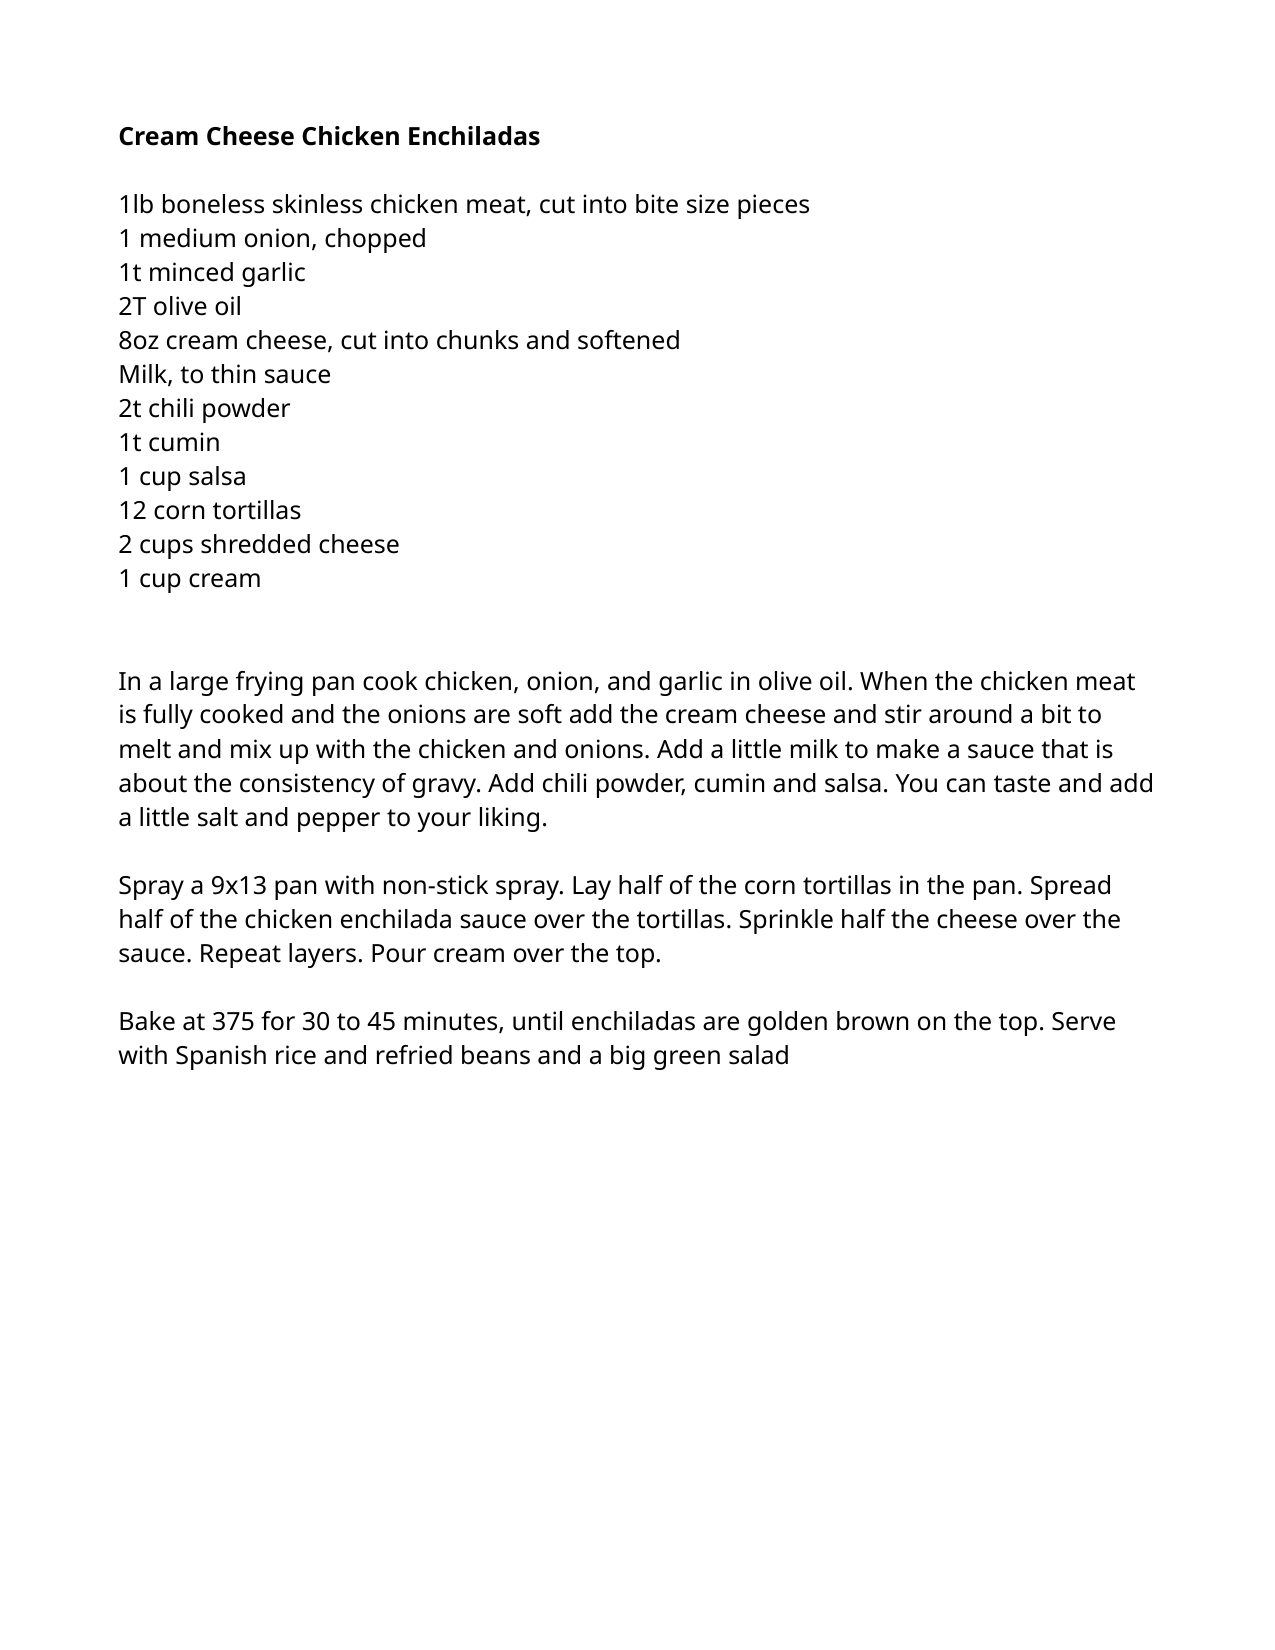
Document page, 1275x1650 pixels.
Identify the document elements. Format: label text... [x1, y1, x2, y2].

text 2T olive oil [118, 288, 1157, 322]
text Bake at 375 for 30 to 45 minutes, until enchiladas are golden brown on the top. Serve with Spanish rice and refried beans and a big green salad [118, 1004, 1157, 1072]
text 12 corn tortillas [118, 493, 1157, 527]
text 1 cup salsa [118, 459, 1157, 493]
text 1lb boneless skinless chicken meat, cut into bite size pieces [118, 186, 1157, 220]
text Milk, to thin sauce [118, 357, 1157, 391]
text 8oz cream cheese, cut into chunks and softened [118, 322, 1157, 357]
text 1 cup cream [118, 561, 1157, 595]
text In a large frying pan cook chicken, onion, and garlic in olive oil. When the chicken meat is fully cooked and the onions are soft add the cream cheese and stir around a bit to melt and mix up with the chicken and onions. Add a little milk to make a sauce that is about the consistency of gravy. Add chili powder, cumin and salsa. You can taste and add a little salt and pepper to your liking. [118, 663, 1157, 833]
text 2 cups shredded cheese [118, 527, 1157, 561]
text 1 medium onion, chopped [118, 220, 1157, 254]
text 1t cumin [118, 425, 1157, 459]
text 2t chili powder [118, 391, 1157, 425]
text 1t minced garlic [118, 254, 1157, 288]
text Cream Cheese Chicken Enchiladas [118, 118, 1157, 152]
text Spray a 9x13 pan with non-stick spray. Lay half of the corn tortillas in the pan. Spread half of the chicken enchilada sauce over the tortillas. Sprinkle half the cheese over the sauce. Repeat layers. Pour cream over the top. [118, 867, 1157, 970]
